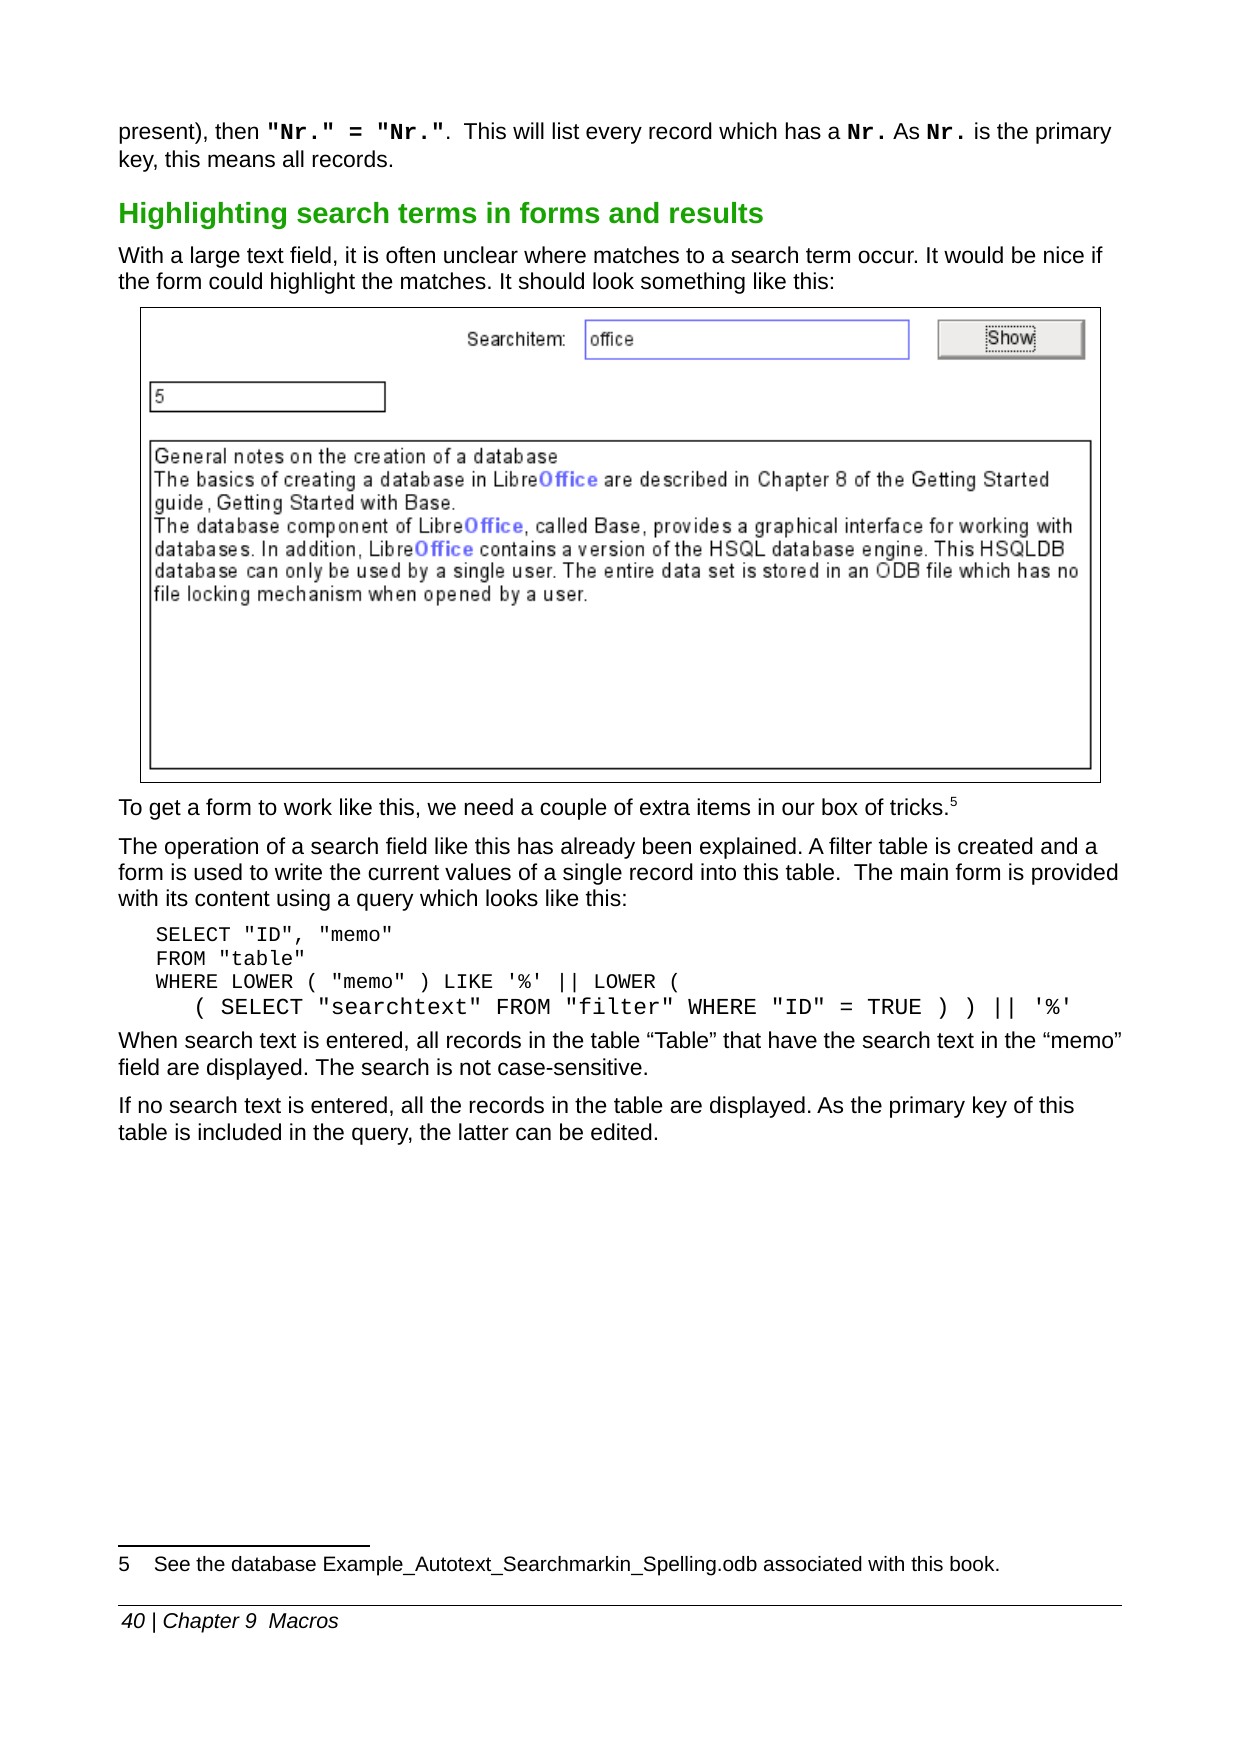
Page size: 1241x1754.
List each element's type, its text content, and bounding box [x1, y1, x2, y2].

text The operation of a search field like this has already been explained. A filter table is created and a form is used to write the current values of a single record into this table. The main form is provided with its content using a query which looks like this: [118, 833, 1122, 912]
text ( SELECT "searchtext" FROM "filter" WHERE "ID" = TRUE ) ) || '%' [156, 995, 1122, 1021]
text See the database Example_Autotext_Searchmarkin_Spelling.odb associated with this book. [118, 1552, 1122, 1576]
text WHERE LOWER ( "memo" ) LIKE '%' || LOWER ( [156, 971, 1122, 995]
text To get a form to work like this, we need a couple of extra items in our box of tricks. [118, 794, 1122, 820]
text SELECT "ID", "memo" [156, 924, 1122, 948]
text present), then "Nr." = "Nr.". This will list every record which has a Nr. As Nr. is the primary key, this means all records. [118, 118, 1122, 173]
text With a large text field, it is often unclear where matches to a search term occur. It would be nice if the form could highlight the matches. It should look something like this: [118, 242, 1122, 294]
text When search text is entered, all records in the table “Table” that have the search text in the “memo” field are displayed. The search is not case-sensitive. [118, 1027, 1122, 1080]
subtitle Highlighting search terms in forms and results [118, 196, 1122, 230]
text FROM "table" [156, 948, 1122, 971]
picture [142, 310, 1098, 779]
text If no search text is entered, all the records in the table are displayed. As the primary key of this table is included in the query, the latter can be edited. [118, 1092, 1122, 1145]
